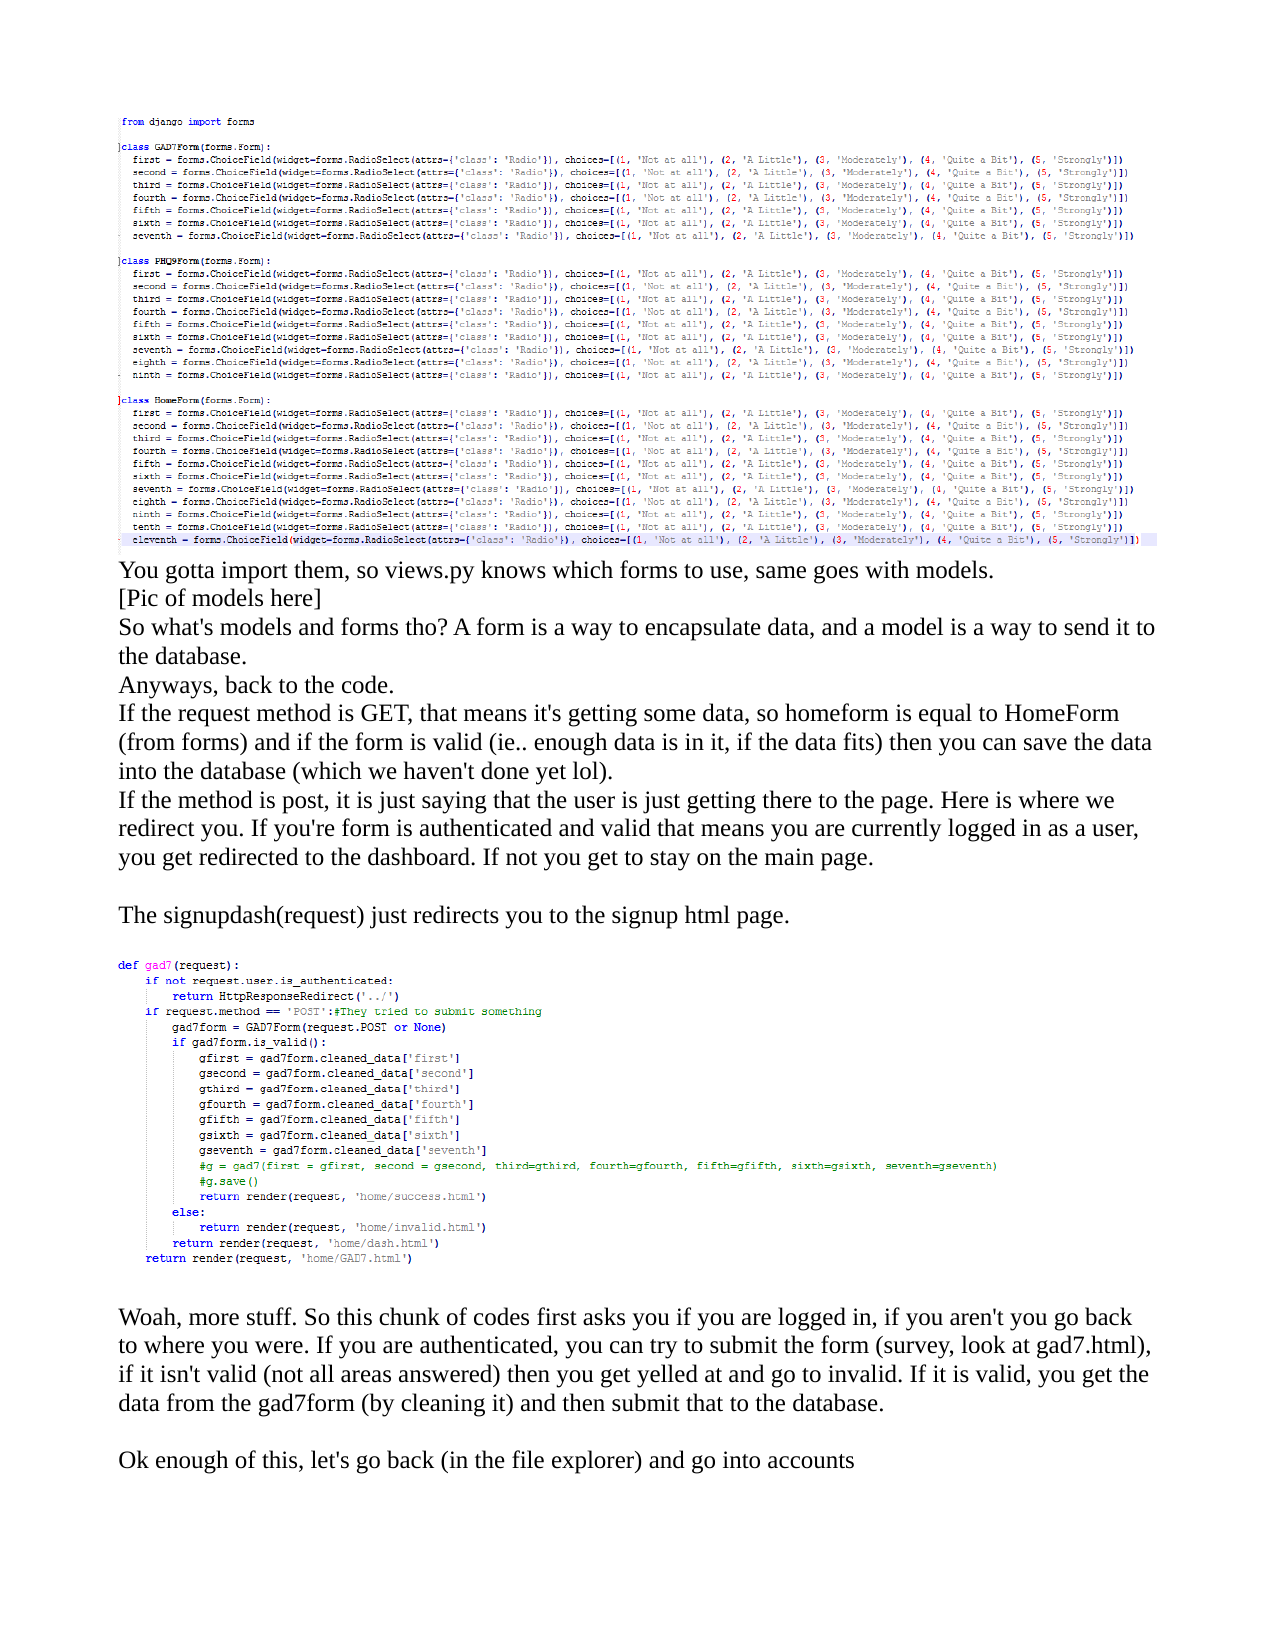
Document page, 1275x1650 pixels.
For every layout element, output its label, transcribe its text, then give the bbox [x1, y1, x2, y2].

text You gotta import them, so views.py knows which forms to use, same goes with models. [118, 555, 1157, 583]
text [Pic of models here] So what's models and forms tho? A form is a way to encapsulate data, and a model is a way to send it to the database. Anyways, back to the code. If the request method is GET, that means it's getting some data, so homeform is equal to HomeForm (from forms) and if the form is valid (ie.. enough data is in it, if the data fits) then you can save the data into the database (which we haven't done yet lol). If the method is post, it is just saying that the user is just getting there to the page. Here is where we redirect you. If you're form is authenticated and valid that means you are currently logged in as a user, you get redirected to the dashboard. If not you get to stay on the main page. [118, 583, 1157, 900]
picture [118, 957, 1157, 1274]
text Woah, more stuff. So this chunk of codes first asks you if you are logged in, if you aren't you go back to where you were. If you are authenticated, you can try to submit the form (survey, look at gad7.html), if it isn't valid (not all areas answered) then you get yelled at and go to invalid. If it is valid, you get the data from the gad7form (by cleaning it) and then submit that to the database. Ok enough of this, let's go back (in the file explorer) and go into accounts [118, 1302, 1157, 1474]
text The signupdash(request) just redirects you to the signup html page. [118, 900, 1157, 928]
picture [118, 118, 1157, 555]
